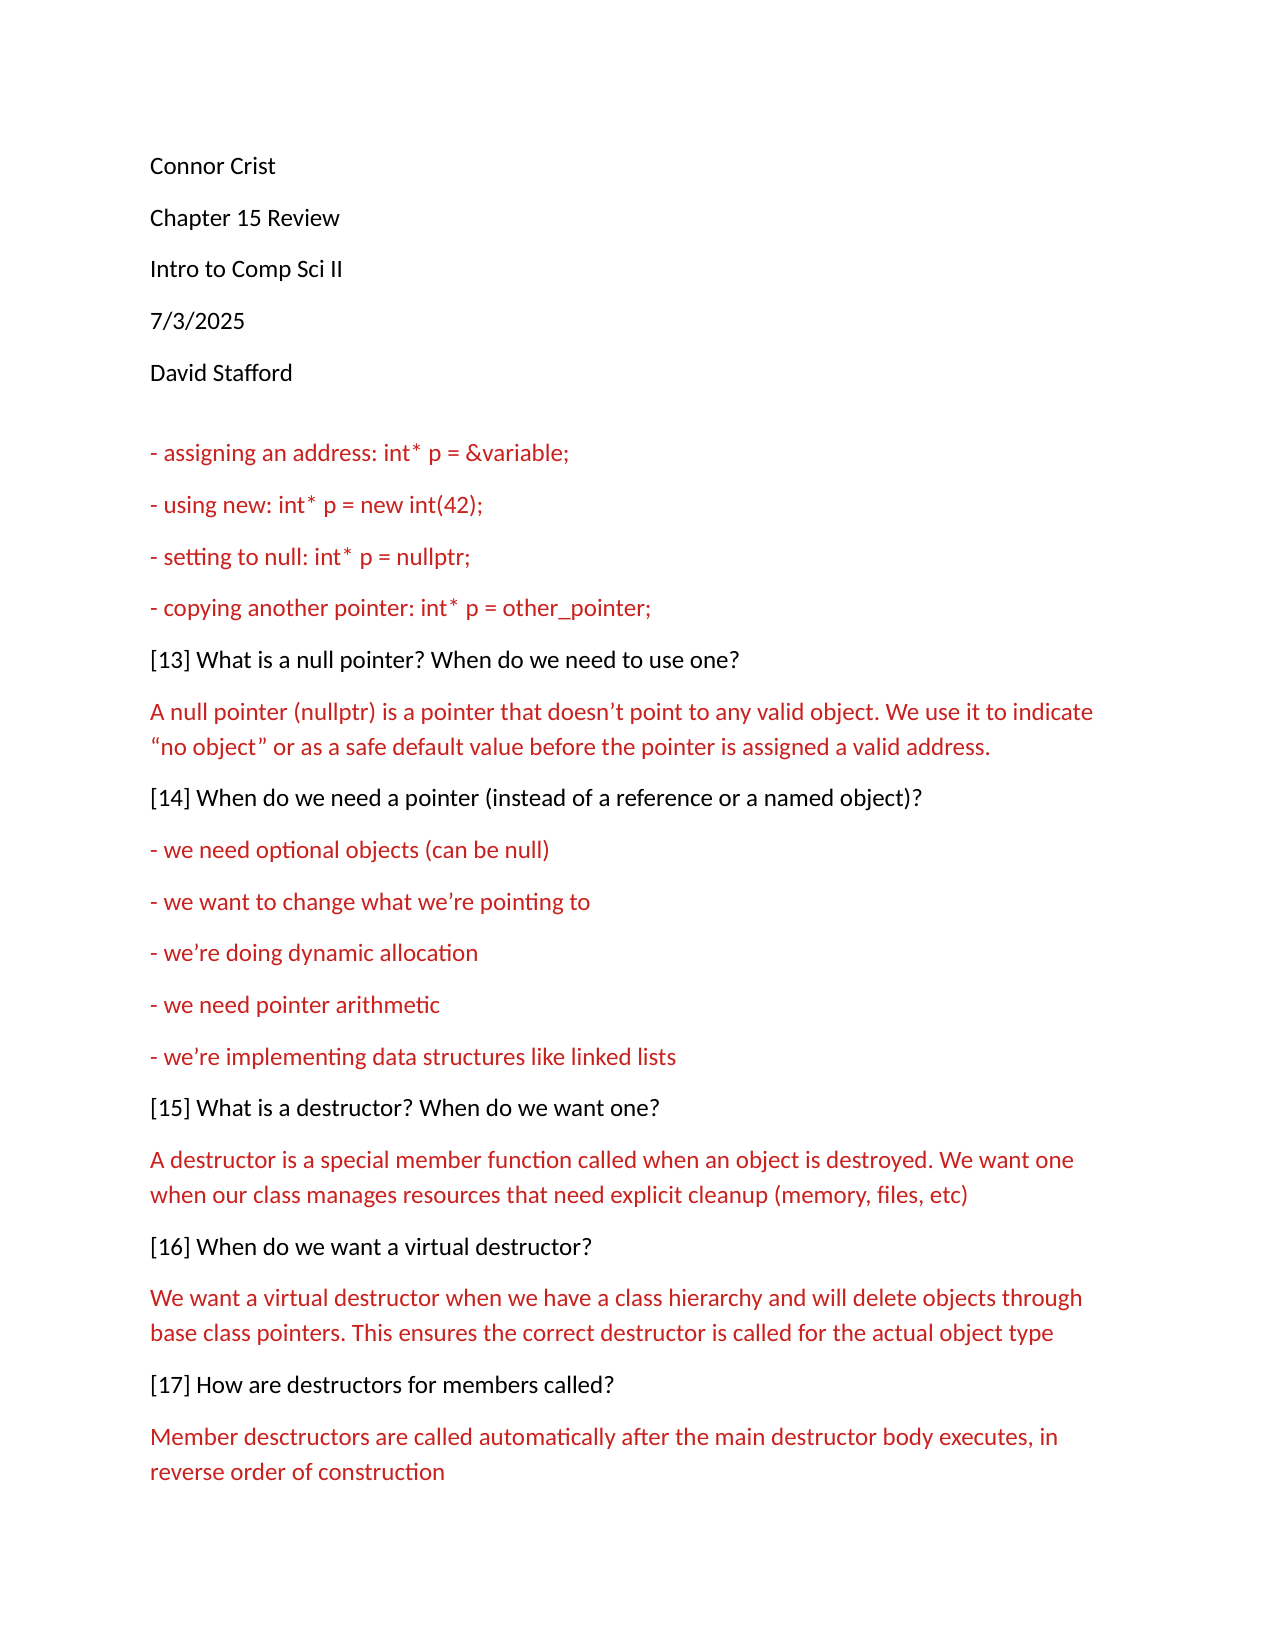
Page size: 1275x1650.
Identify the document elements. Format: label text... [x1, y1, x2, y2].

text [17] How are destructors for members called? [150, 1369, 1125, 1400]
text - assigning an address: int* p = &variable; [150, 438, 1125, 468]
text - we’re doing dynamic allocation [150, 938, 1125, 968]
text - using new: int* p = new int(42); [150, 489, 1125, 520]
text Member desctructors are called automatically after the main destructor body executes, in reverse order of construction [150, 1421, 1125, 1486]
text [15] What is a destructor? When do we want one? [150, 1093, 1125, 1123]
text - we need optional objects (can be null) [150, 834, 1125, 865]
text A null pointer (nullptr) is a pointer that doesn’t point to any valid object. We use it to indicate “no object” or as a safe default value before the pointer is assigned a valid address. [150, 696, 1125, 761]
text - we need pointer arithmetic [150, 989, 1125, 1020]
text [14] When do we need a pointer (instead of a reference or a named object)? [150, 783, 1125, 813]
text - setting to null: int* p = nullptr; [150, 541, 1125, 571]
text - we’re implementing data structures like linked lists [150, 1041, 1125, 1071]
text - we want to change what we’re pointing to [150, 886, 1125, 916]
text [13] What is a null pointer? When do we need to use one? [150, 644, 1125, 675]
text We want a virtual destructor when we have a class hierarchy and will delete objects through base class pointers. This ensures the correct destructor is called for the actual object type [150, 1283, 1125, 1348]
text - copying another pointer: int* p = other_pointer; [150, 593, 1125, 623]
text A destructor is a special member function called when an object is destroyed. We want one when our class manages resources that need explicit cleanup (memory, files, etc) [150, 1144, 1125, 1210]
text [16] When do we want a virtual destructor? [150, 1231, 1125, 1261]
